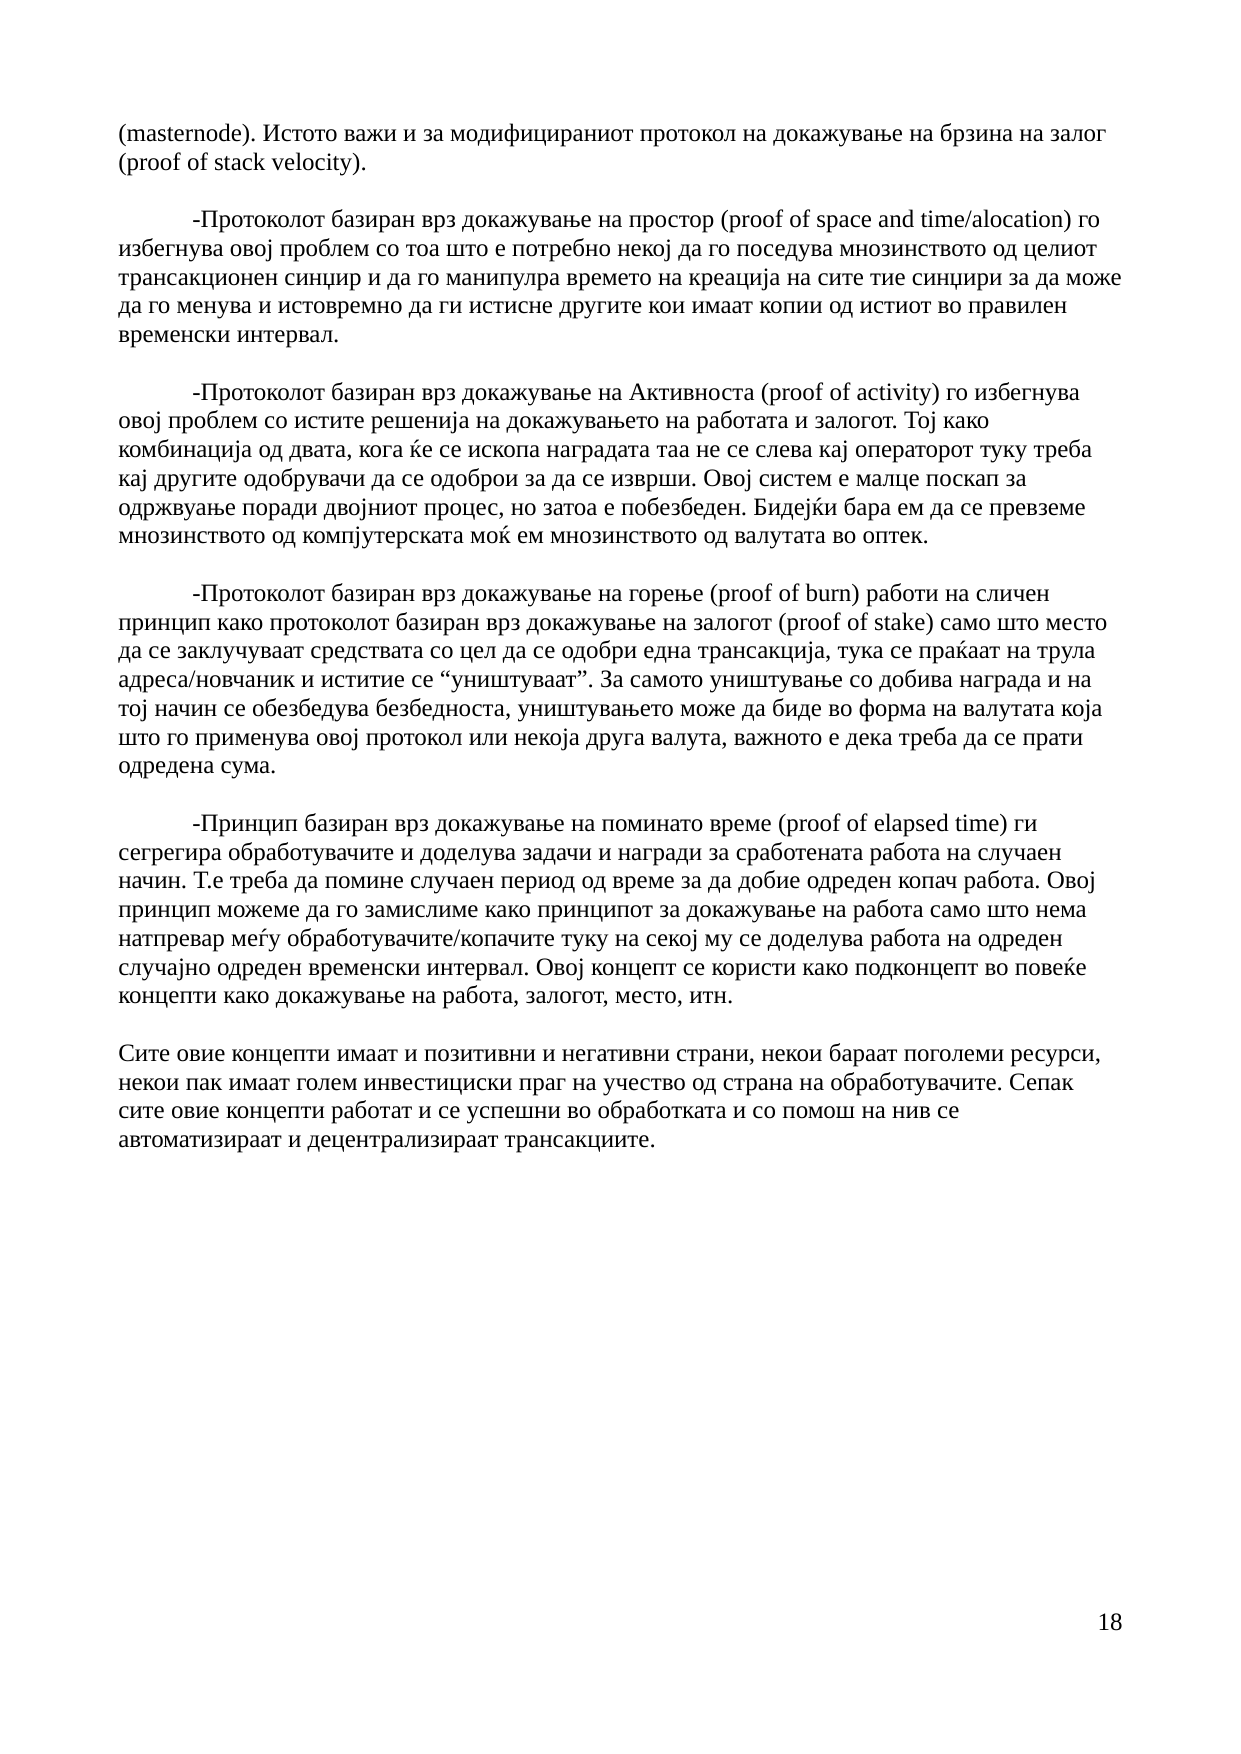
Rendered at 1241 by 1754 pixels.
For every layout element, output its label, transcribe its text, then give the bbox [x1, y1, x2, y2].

text (masternode). Истото важи и за модифицираниот протокол на докажување на брзина на залог (proof of stack velocity). [118, 118, 1122, 176]
text Сите овие концепти имаат и позитивни и негативни страни, некои бараат поголеми ресурси, некои пак имаат голем инвестициски праг на учество од страна на обработувачите. Сепак сите овие концепти работат и се успешни во обработката и со помош на нив се автоматизираат и децентрализираат трансакциите. [118, 1038, 1122, 1153]
text -Протоколот базиран врз докажување на простор (proof of space and time/alocation) го избегнува овој проблем со тоа што е потребно некој да го поседува мнозинството од целиот трансакционен синџир и да го манипулра времето на креација на сите тие синџири за да може да го менува и истовремно да ги истисне другите кои имаат копии од истиот во правилен временски интервал. [118, 204, 1122, 348]
text -Протоколот базиран врз докажување на Активноста (proof of activity) го избегнува овој проблем со истите решенија на докажувањето на работата и залогот. Тој како комбинација од двата, кога ќе се ископа наградата таа не се слева кај операторот туку треба кај другите одобрувачи да се одоброи за да се изврши. Овој систем е малце поскап за одржвуање поради двојниот процес, но затоа е побезбеден. Бидејќи бара ем да се превземе мнозинството од компјутерската моќ ем мнозинството од валутата во оптек. [118, 377, 1122, 549]
text -Принцип базиран врз докажување на поминато време (proof of elapsed time) ги сегрегира обработувачите и доделува задачи и награди за сработената работа на случаен начин. Т.е треба да помине случаен период од време за да добие одреден копач работа. Овој принцип можеме да го замислиме како принципот за докажување на работа само што нема натпревар меѓу обработувачите/копачите туку на секој му се доделува работа на одреден случајно одреден временски интервал. Овој концепт се користи како подконцепт во повеќе концепти како докажување на работа, залогот, место, итн. [118, 808, 1122, 1009]
text -Протоколот базиран врз докажување на горење (proof of burn) работи на сличен принцип како протоколот базиран врз докажување на залогот (proof of stake) само што место да се заклучуваат средствата со цел да се одобри една трансакција, тука се праќаат на трула адреса/новчаник и иститие се “уништуваат”. За самото уништување со добива награда и на тој начин се обезбедува безбедноста, уништувањето може да биде во форма на валутата која што го применува овој протокол или некоја друга валута, важното е дека треба да се прати одредена сума. [118, 578, 1122, 779]
